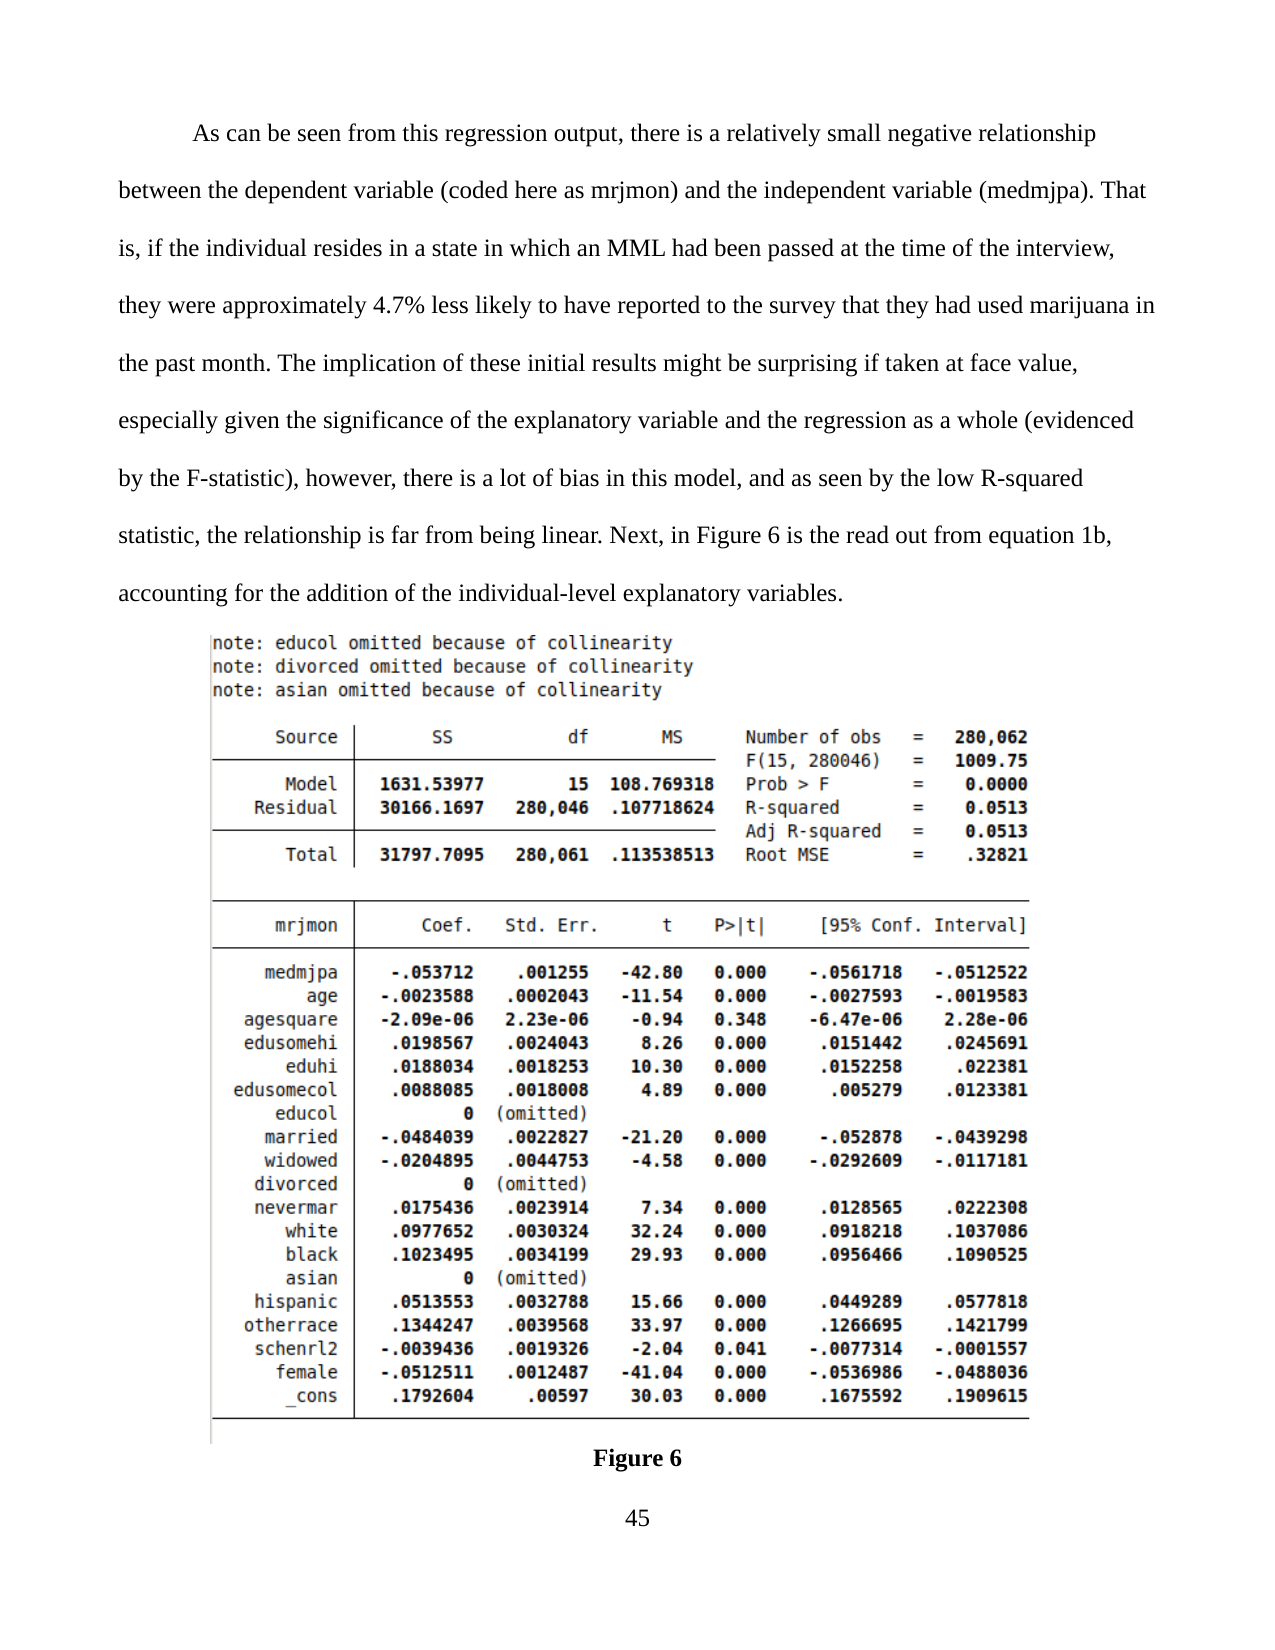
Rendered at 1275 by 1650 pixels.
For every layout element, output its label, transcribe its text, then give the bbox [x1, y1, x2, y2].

text As can be seen from this regression output, there is a relatively small negative relationship between the dependent variable (coded here as mrjmon) and the independent variable (medmjpa). That is, if the individual resides in a state in which an MML had been passed at the time of the interview, they were approximately 4.7% less likely to have reported to the survey that they had used marijuana in the past month. The implication of these initial results might be surprising if taken at face value, especially given the significance of the explanatory variable and the regression as a whole (evidenced by the F-statistic), however, there is a lot of bias in this model, and as seen by the low R-squared statistic, the relationship is far from being linear. Next, in Figure 6 is the read out from equation 1b, accounting for the addition of the individual-level explanatory variables. [118, 118, 1157, 607]
text Figure 6 [118, 636, 1157, 1472]
picture [210, 635, 1066, 1444]
